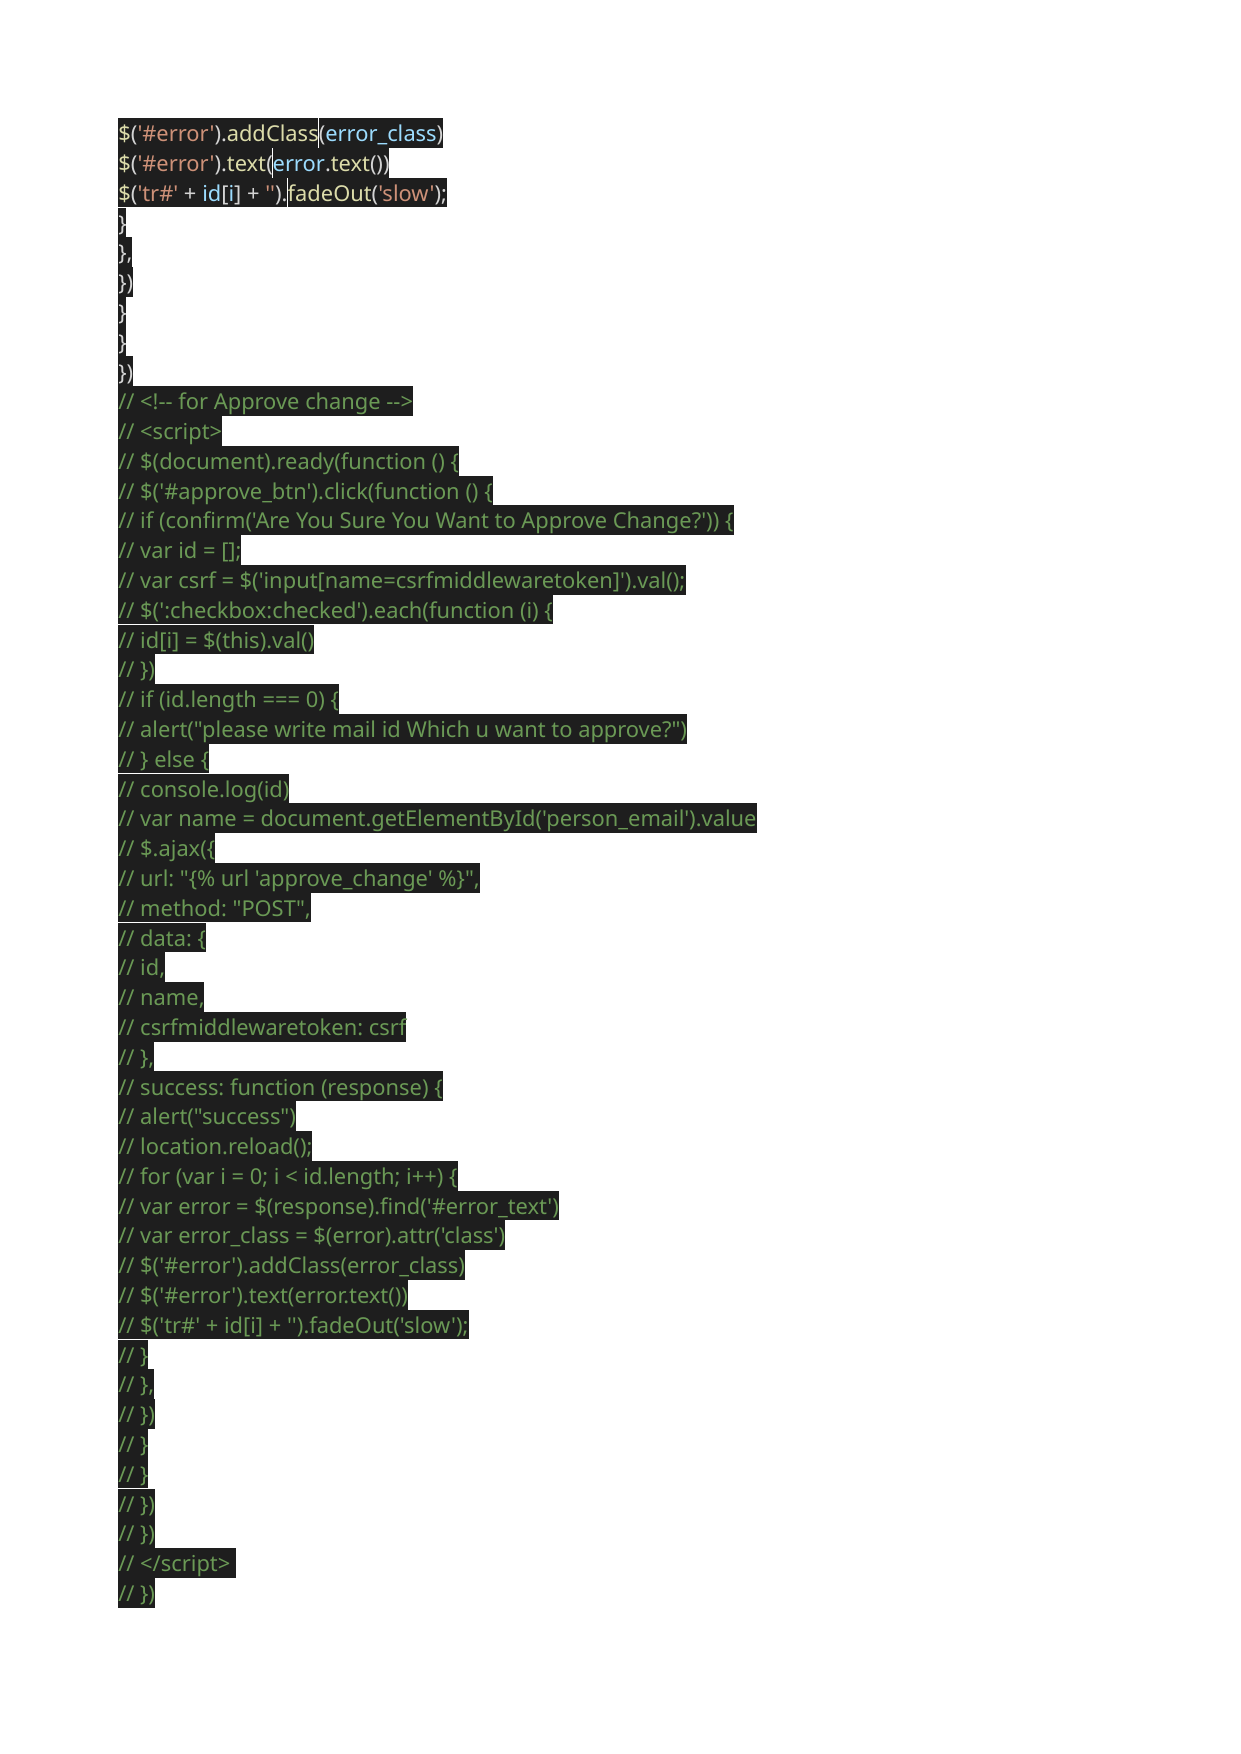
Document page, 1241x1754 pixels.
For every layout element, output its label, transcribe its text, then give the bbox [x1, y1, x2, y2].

text // var id = []; [118, 535, 1122, 565]
text // $('#error').addClass(error_class) [118, 1250, 1122, 1280]
text // method: "POST", [118, 893, 1122, 922]
text // name, [118, 982, 1122, 1012]
text // console.log(id) [118, 773, 1122, 803]
text // }, [118, 1369, 1122, 1399]
text }) [118, 356, 1122, 386]
text // <script> [118, 416, 1122, 446]
text // var csrf = $('input[name=csrfmiddlewaretoken]').val(); [118, 565, 1122, 595]
text // } [118, 1459, 1122, 1488]
text // }) [118, 654, 1122, 684]
text // }, [118, 1042, 1122, 1071]
text // }) [118, 1578, 1122, 1608]
text } [118, 207, 1122, 237]
text $('#error').text(error.text()) [118, 148, 1122, 178]
text // var name = document.getElementById('person_email').value [118, 803, 1122, 833]
text // csrfmiddlewaretoken: csrf [118, 1012, 1122, 1042]
text // id[i] = $(this).val() [118, 624, 1122, 654]
text // id, [118, 952, 1122, 982]
text }, [118, 237, 1122, 267]
text // for (var i = 0; i < id.length; i++) { [118, 1161, 1122, 1191]
text // $('#error').text(error.text()) [118, 1280, 1122, 1310]
text // if (id.length === 0) { [118, 684, 1122, 714]
text // url: "{% url 'approve_change' %}", [118, 863, 1122, 893]
text }) [118, 267, 1122, 297]
text // data: { [118, 922, 1122, 952]
text // </script> [118, 1548, 1122, 1578]
text // location.reload(); [118, 1131, 1122, 1161]
text // }) [118, 1399, 1122, 1429]
text // $(document).ready(function () { [118, 446, 1122, 476]
text // $('tr#' + id[i] + '').fadeOut('slow'); [118, 1310, 1122, 1339]
text // $('#approve_btn').click(function () { [118, 476, 1122, 505]
text } [118, 327, 1122, 356]
text // alert("success") [118, 1101, 1122, 1131]
text $('#error').addClass(error_class) [118, 118, 1122, 148]
text // $.ajax({ [118, 833, 1122, 863]
text // <!-- for Approve change --> [118, 386, 1122, 416]
text // alert("please write mail id Which u want to approve?") [118, 714, 1122, 744]
text // }) [118, 1488, 1122, 1518]
text // } else { [118, 744, 1122, 773]
text // } [118, 1339, 1122, 1369]
text // }) [118, 1518, 1122, 1548]
text // if (confirm('Are You Sure You Want to Approve Change?')) { [118, 505, 1122, 535]
text } [118, 297, 1122, 327]
text // var error = $(response).find('#error_text') [118, 1191, 1122, 1220]
text // success: function (response) { [118, 1071, 1122, 1101]
text // var error_class = $(error).attr('class') [118, 1220, 1122, 1250]
text $('tr#' + id[i] + '').fadeOut('slow'); [118, 178, 1122, 207]
text // $(':checkbox:checked').each(function (i) { [118, 595, 1122, 624]
text // } [118, 1429, 1122, 1459]
